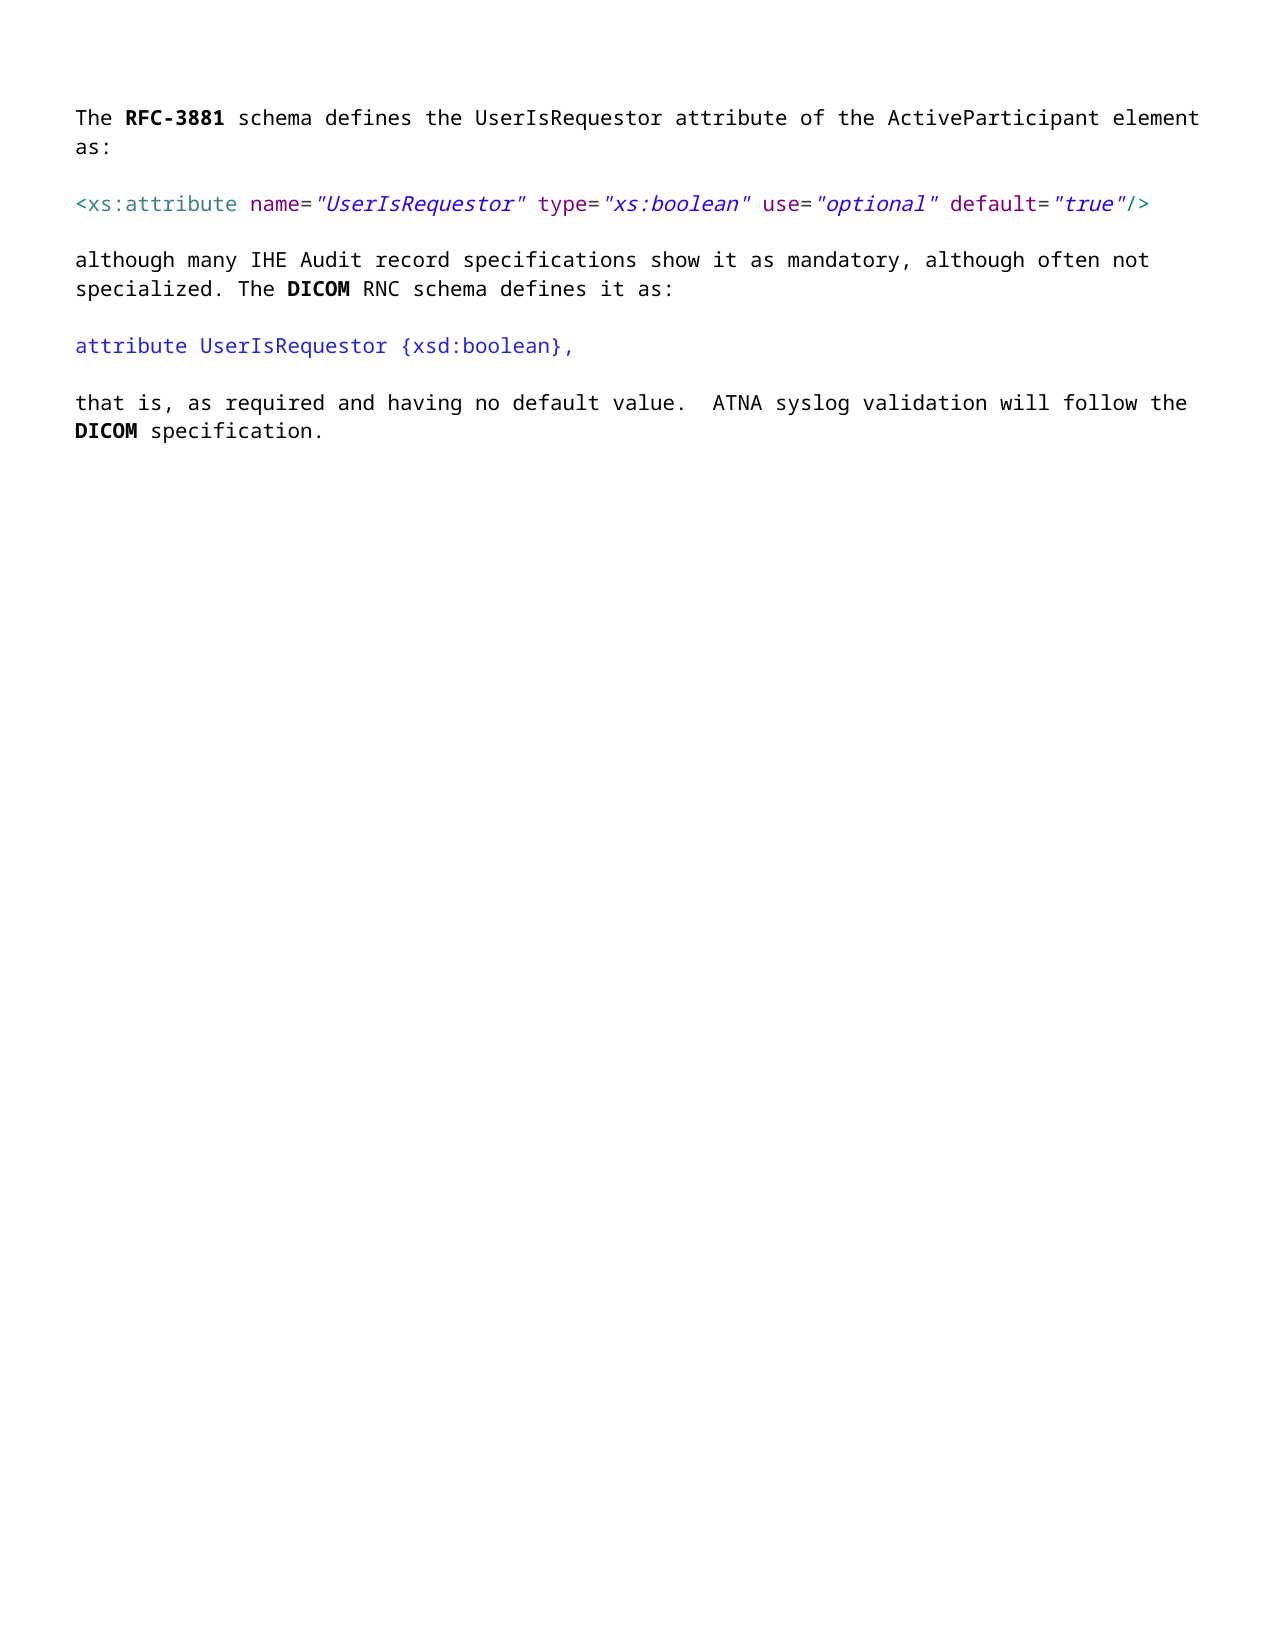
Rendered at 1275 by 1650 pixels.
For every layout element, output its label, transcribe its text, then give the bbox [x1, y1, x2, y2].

text <xs:attribute name="UserIsRequestor" type="xs:boolean" use="optional" default="true"/> [75, 189, 1200, 217]
text that is, as required and having no default value. ATNA syslog validation will follow the DICOM specification. [75, 388, 1200, 445]
text although many IHE Audit record specifications show it as mandatory, although often not specialized. The DICOM RNC schema defines it as: [75, 246, 1200, 302]
text The RFC-3881 schema defines the UserIsRequestor attribute of the ActiveParticipant element as: [75, 103, 1200, 160]
text attribute UserIsRequestor {xsd:boolean}, [75, 331, 1200, 359]
